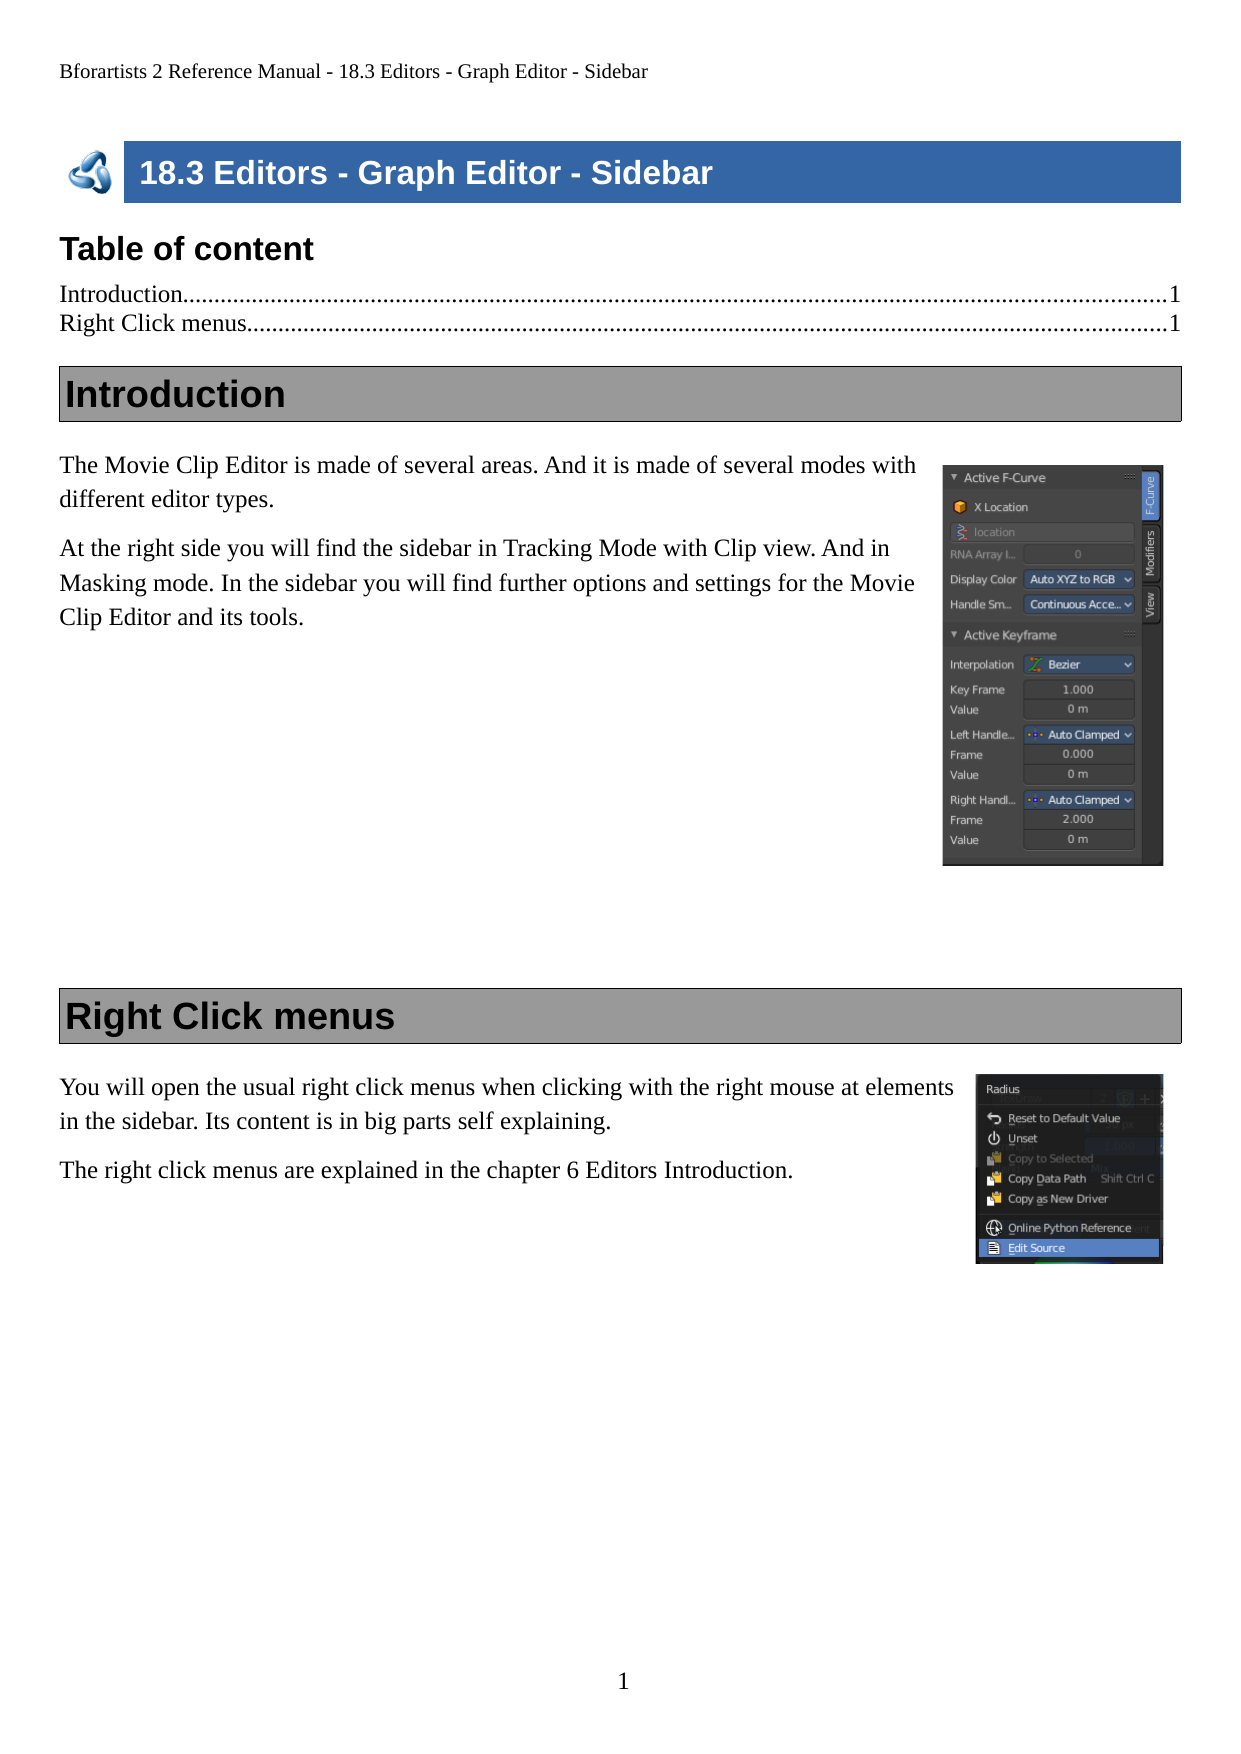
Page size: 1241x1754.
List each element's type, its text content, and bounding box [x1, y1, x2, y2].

table_header [59, 141, 124, 203]
table_header 18.3 Editors - Graph Editor - Sidebar [124, 141, 1181, 203]
table_header Introduction [60, 367, 1181, 421]
text Right Click menus 1 [59, 308, 1181, 337]
text The right click menus are explained in the chapter 6 Editors Introduction. [59, 1156, 975, 1184]
subtitle Table of content [59, 228, 1181, 267]
table_header Right Click menus [60, 989, 1181, 1043]
picture [975, 1074, 1164, 1264]
text Introduction 1 [59, 279, 1181, 308]
text You will open the usual right click menus when clicking with the right mouse at elements in the sidebar. Its content is in big parts self explaining. [59, 1072, 1181, 1135]
text The Movie Clip Editor is made of several areas. And it is made of several modes with different editor types. [59, 450, 1181, 513]
text At the right side you will find the sidebar in Tracking Mode with Clip view. And in Masking mode. In the sidebar you will find further options and settings for the Movie Clip Editor and its tools. [59, 533, 942, 631]
picture [65, 147, 114, 197]
picture [942, 465, 1164, 866]
